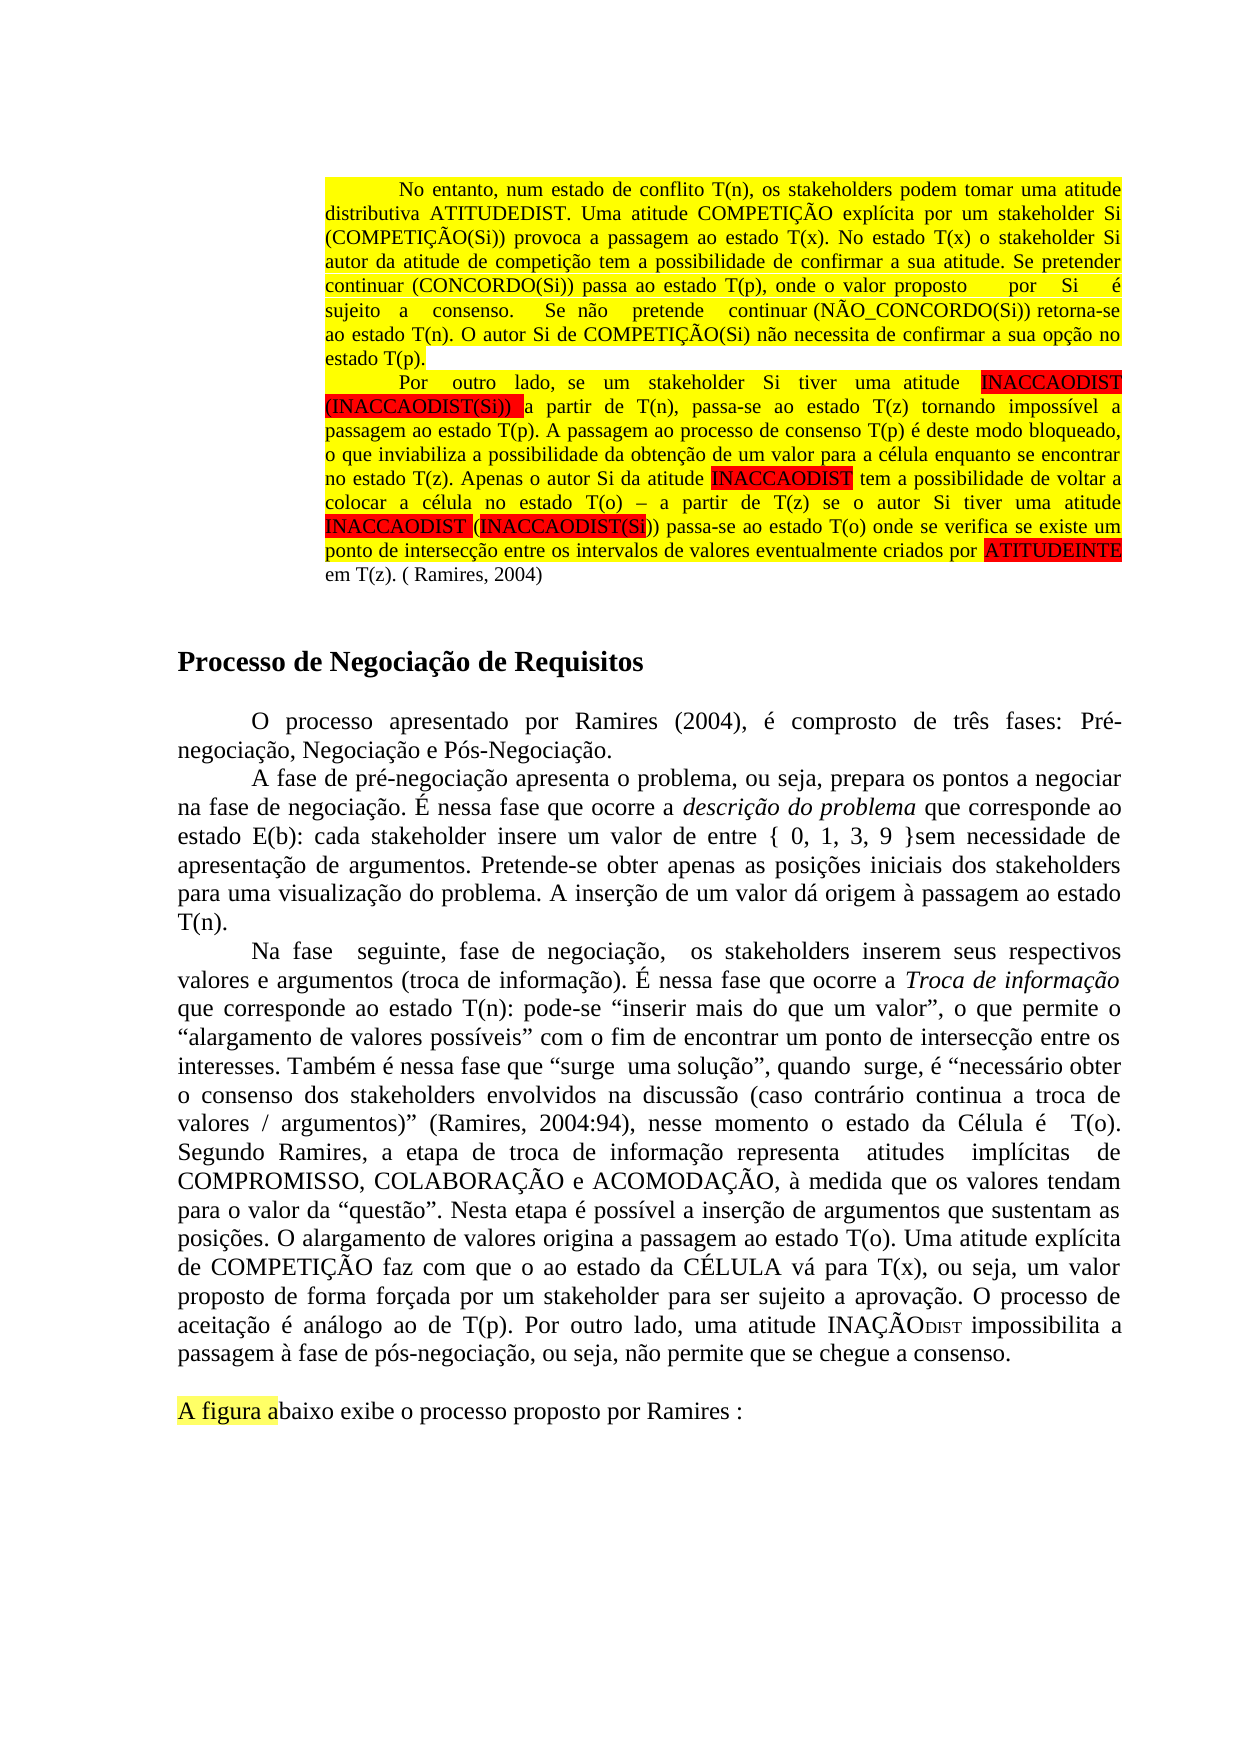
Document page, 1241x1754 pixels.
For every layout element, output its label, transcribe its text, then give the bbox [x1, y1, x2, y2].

text Por outro lado, se um stakeholder Si tiver uma atitude INACCAODIST (INACCAODIST(Si)) a partir de T(n), passa-se ao estado T(z) tornando impossível a passagem ao estado T(p). A passagem ao processo de consenso T(p) é deste modo bloqueado, o que inviabiliza a possibilidade da obtenção de um valor para a célula enquanto se encontrar no estado T(z). Apenas o autor Si da atitude INACCAODIST tem a possibilidade de voltar a colocar a célula no estado T(o) – a partir de T(z) se o autor Si tiver uma atitude INACCAODIST (INACCAODIST(Si)) passa-se ao estado T(o) onde se verifica se existe um ponto de intersecção entre os intervalos de valores eventualmente criados por ATITUDEINTE em T(z). ( Ramires, 2004) [325, 370, 1122, 586]
text Na fase seguinte, fase de negociação, os stakeholders inserem seus respectivos valores e argumentos (troca de informação). É nessa fase que ocorre a Troca de informação que corresponde ao estado T(n): pode-se “inserir mais do que um valor”, o que permite o “alargamento de valores possíveis” com o fim de encontrar um ponto de intersecção entre os interesses. Também é nessa fase que “surge uma solução”, quando surge, é “necessário obter o consenso dos stakeholders envolvidos na discussão (caso contrário continua a troca de valores / argumentos)” (Ramires, 2004:94), nesse momento o estado da Célula é T(o). Segundo Ramires, a etapa de troca de informação representa atitudes implícitas de COMPROMISSO, COLABORAÇÃO e ACOMODAÇÃO, à medida que os valores tendam para o valor da “questão”. Nesta etapa é possível a inserção de argumentos que sustentam as posições. O alargamento de valores origina a passagem ao estado T(o). Uma atitude explícita de COMPETIÇÃO faz com que o ao estado da CÉLULA vá para T(x), ou seja, um valor proposto de forma forçada por um stakeholder para ser sujeito a aprovação. O processo de aceitação é análogo ao de T(p). Por outro lado, uma atitude INAÇÃODIST impossibilita a passagem à fase de pós-negociação, ou seja, não permite que se chegue a consenso. [177, 936, 1122, 1367]
text O processo apresentado por Ramires (2004), é comprosto de três fases: Pré- negociação, Negociação e Pós-Negociação. [177, 706, 1122, 763]
text No entanto, num estado de conflito T(n), os stakeholders podem tomar uma atitude distributiva ATITUDEDIST. Uma atitude COMPETIÇÃO explícita por um stakeholder Si (COMPETIÇÃO(Si)) provoca a passagem ao estado T(x). No estado T(x) o stakeholder Si autor da atitude de competição tem a possibilidade de confirmar a sua atitude. Se pretender continuar (CONCORDO(Si)) passa ao estado T(p), onde o valor proposto por Si é sujeito a consenso. Se não pretende continuar (NÃO_CONCORDO(Si)) retorna-se ao estado T(n). O autor Si de COMPETIÇÃO(Si) não necessita de confirmar a sua opção no estado T(p). [325, 177, 1122, 370]
text A figura abaixo exibe o processo proposto por Ramires : [177, 1396, 1122, 1425]
text Processo de Negociação de Requisitos [177, 644, 1122, 677]
text A fase de pré-negociação apresenta o problema, ou seja, prepara os pontos a negociar na fase de negociação. É nessa fase que ocorre a descrição do problema que corresponde ao estado E(b): cada stakeholder insere um valor de entre { 0, 1, 3, 9 }sem necessidade de apresentação de argumentos. Pretende-se obter apenas as posições iniciais dos stakeholders para uma visualização do problema. A inserção de um valor dá origem à passagem ao estado T(n). [177, 763, 1122, 936]
